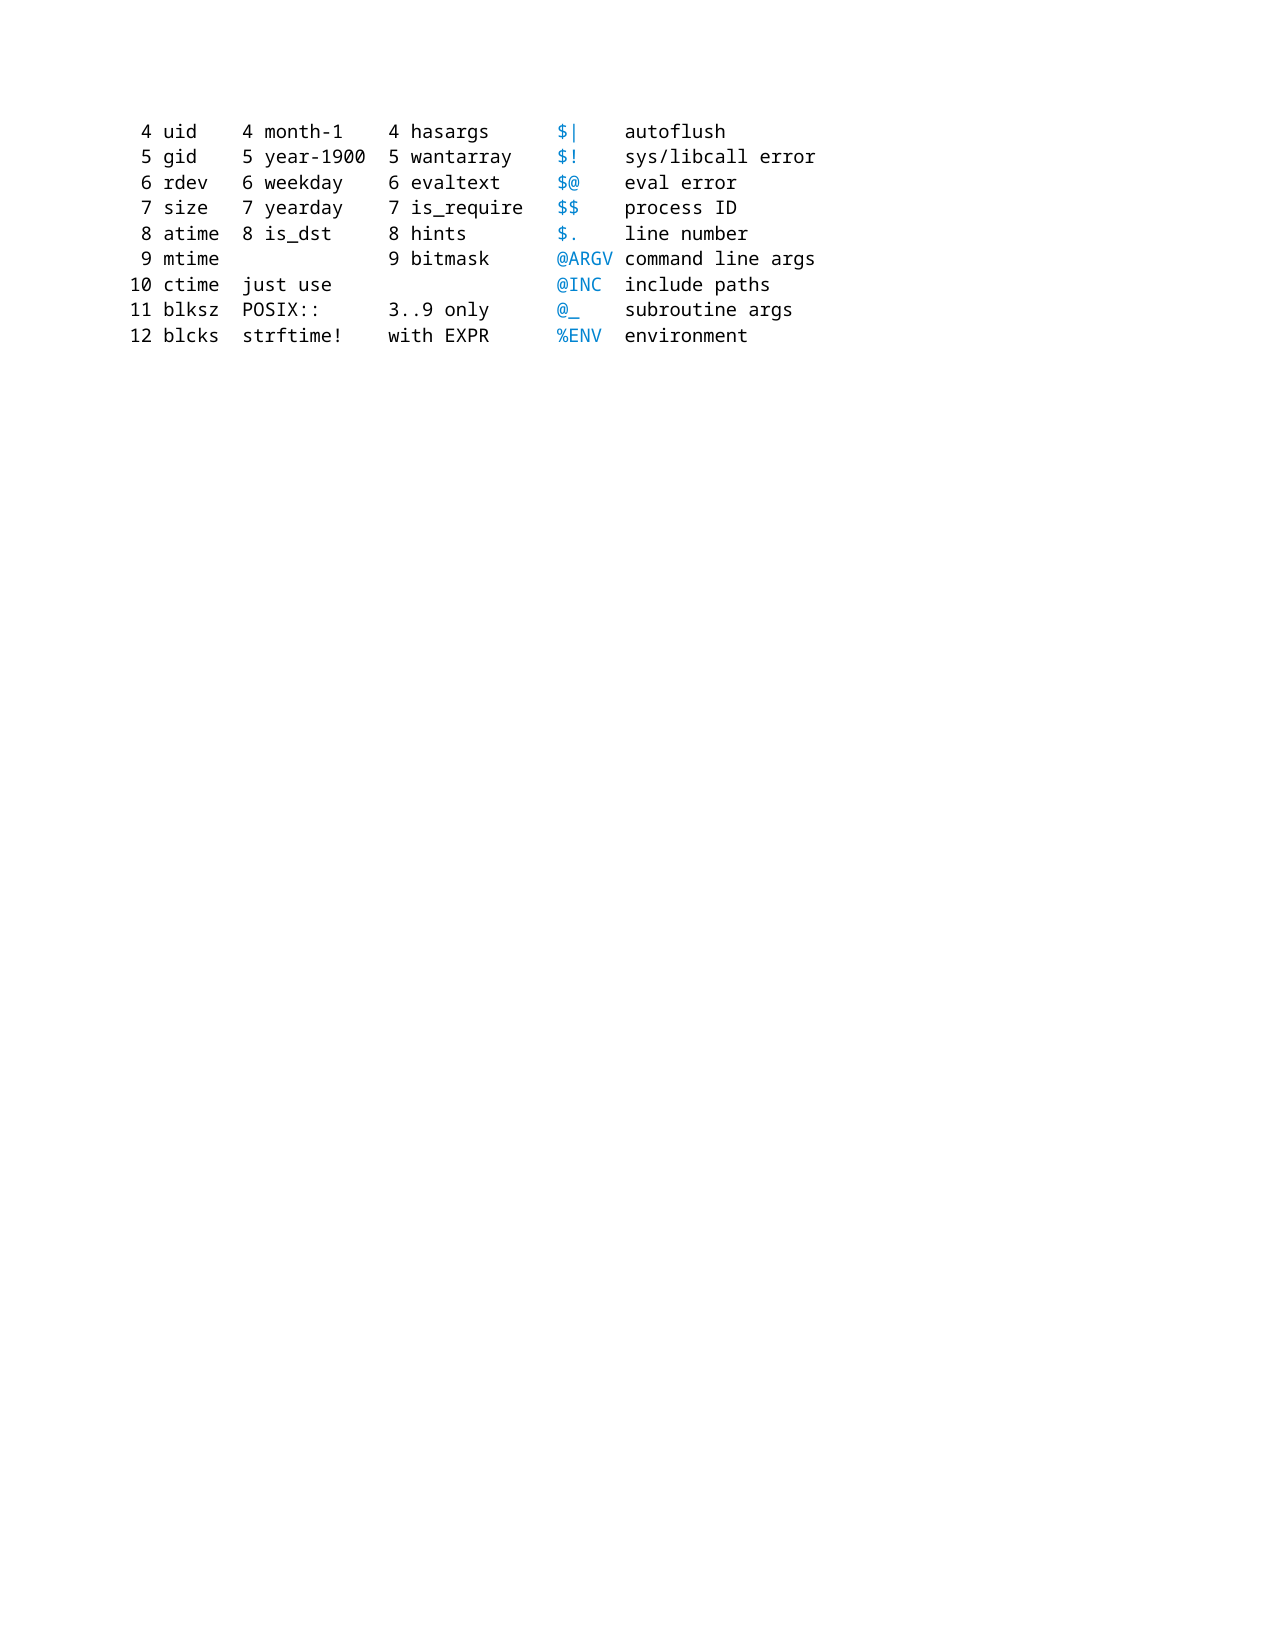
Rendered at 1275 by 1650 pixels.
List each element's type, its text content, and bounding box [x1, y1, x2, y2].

text 12 blcks strftime! with EXPR %ENV environment [118, 322, 1157, 348]
text 11 blksz POSIX:: 3..9 only @_ subroutine args [118, 297, 1157, 322]
text 6 rdev 6 weekday 6 evaltext $@ eval error [118, 169, 1157, 195]
text 9 mtime 9 bitmask @ARGV command line args [118, 246, 1157, 271]
text 4 uid 4 month-1 4 hasargs $| autoflush [118, 118, 1157, 144]
text 5 gid 5 year-1900 5 wantarray $! sys/libcall error [118, 144, 1157, 169]
text 8 atime 8 is_dst 8 hints $. line number [118, 220, 1157, 246]
text 7 size 7 yearday 7 is_require $$ process ID [118, 195, 1157, 220]
text 10 ctime just use @INC include paths [118, 271, 1157, 297]
